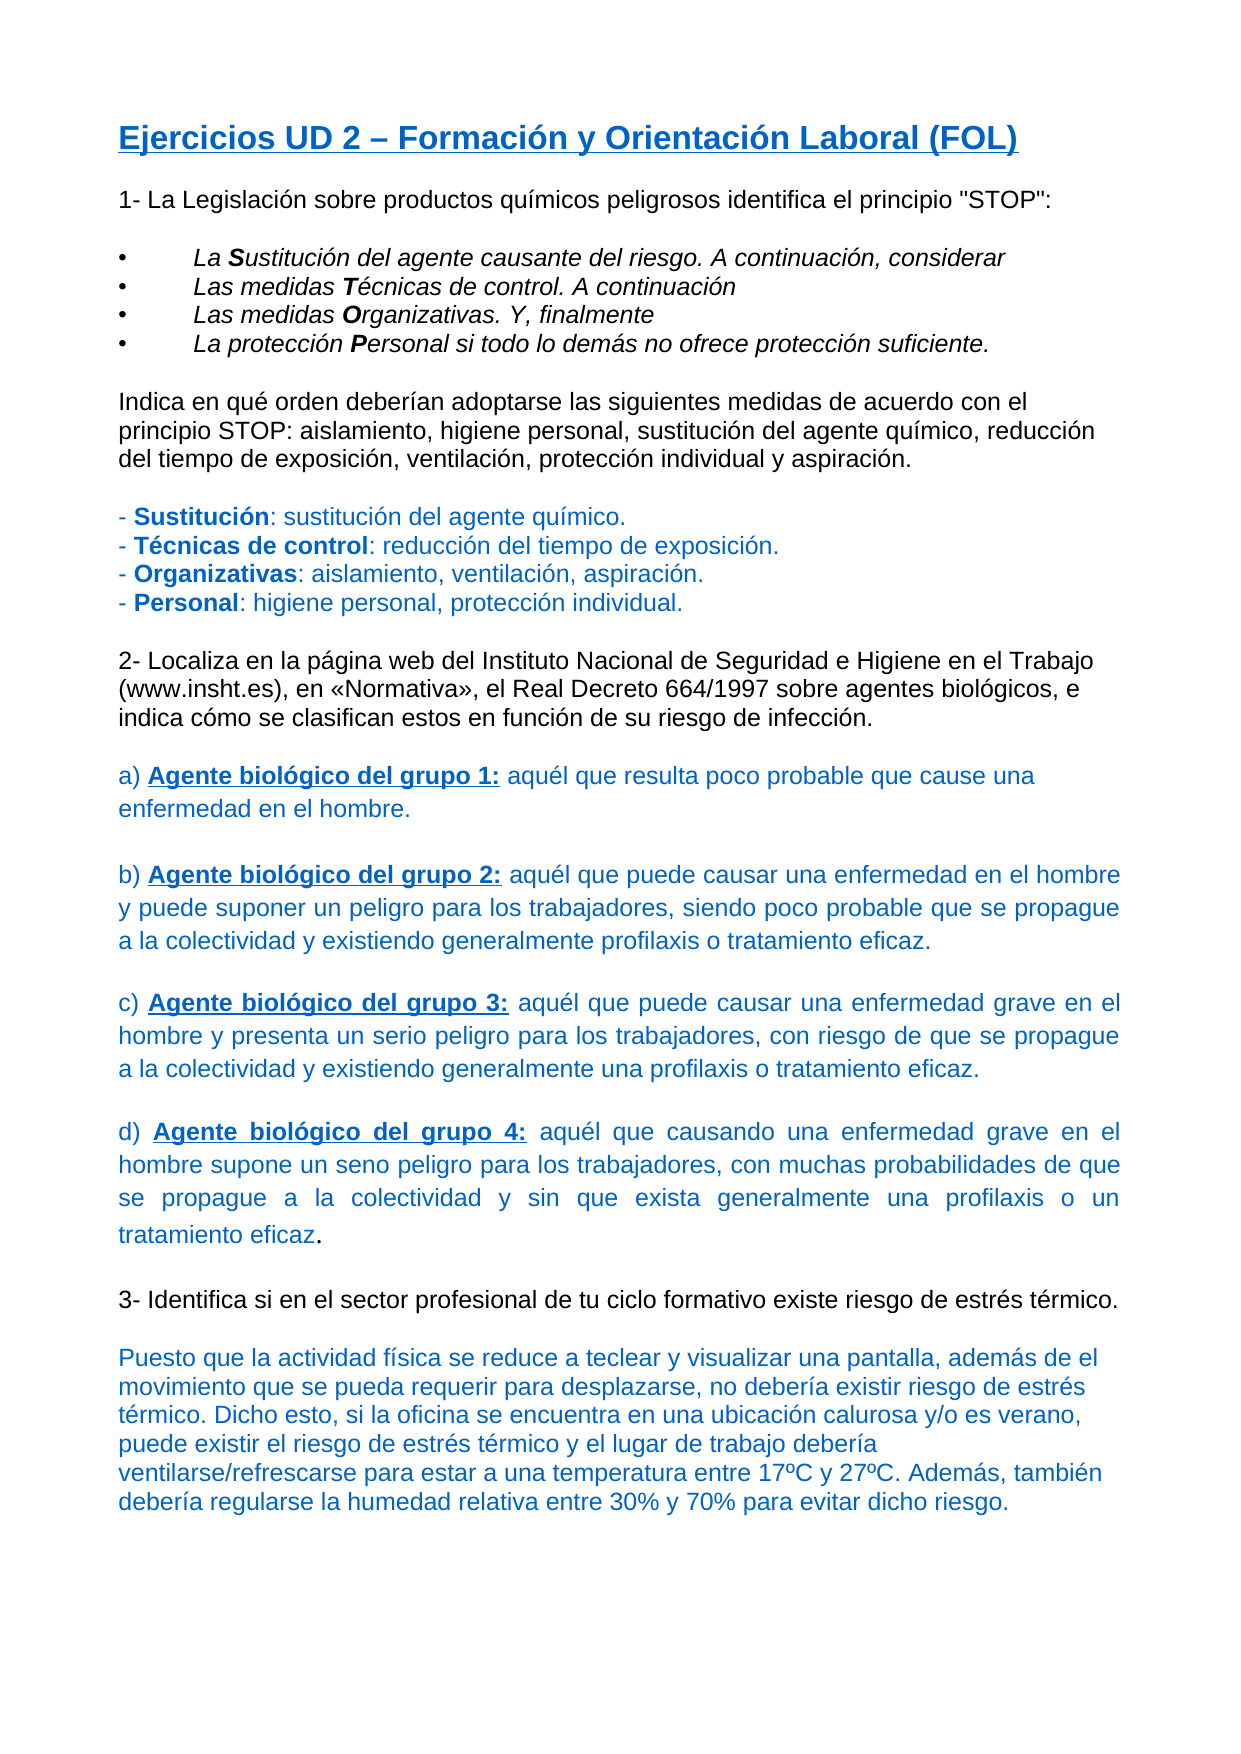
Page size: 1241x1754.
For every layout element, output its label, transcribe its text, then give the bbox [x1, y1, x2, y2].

list Las medidas Técnicas de control. A continuación [118, 272, 1122, 301]
text 1- La Legislación sobre productos químicos peligrosos identifica el principio "STOP": [118, 185, 1122, 214]
text Indica en qué orden deberían adoptarse las siguientes medidas de acuerdo con el principio STOP: aislamiento, higiene personal, sustitución del agente químico, reducción del tiempo de exposición, ventilación, protección individual y aspiración. [118, 387, 1122, 473]
text Puesto que la actividad física se reduce a teclear y visualizar una pantalla, además de el movimiento que se pueda requerir para desplazarse, no debería existir riesgo de estrés térmico. Dicho esto, si la oficina se encuentra en una ubicación calurosa y/o es verano, puede existir el riesgo de estrés térmico y el lugar de trabajo debería ventilarse/refrescarse para estar a una temperatura entre 17ºC y 27ºC. Además, también debería regularse la humedad relativa entre 30% y 70% para evitar dicho riesgo. [118, 1343, 1122, 1515]
text - Técnicas de control: reducción del tiempo de exposición. [118, 531, 1122, 559]
text - Sustitución: sustitución del agente químico. [118, 502, 1122, 531]
text c) Agente biológico del grupo 3: aquél que puede causar una enfermedad grave en el hombre y presenta un serio peligro para los trabajadores, con riesgo de que se propague a la colectividad y existiendo generalmente una profilaxis o tratamiento eficaz. [118, 988, 1122, 1083]
list La protección Personal si todo lo demás no ofrece protección suficiente. [118, 329, 1122, 358]
text b) Agente biológico del grupo 2: aquél que puede causar una enfermedad en el hombre y puede suponer un peligro para los trabajadores, siendo poco probable que se propague a la colectividad y existiendo generalmente profilaxis o tratamiento eficaz. [118, 860, 1122, 954]
text a) Agente biológico del grupo 1: aquél que resulta poco probable que cause una enfermedad en el hombre. [118, 761, 1122, 822]
text - Personal: higiene personal, protección individual. [118, 588, 1122, 617]
text - Organizativas: aislamiento, ventilación, aspiración. [118, 559, 1122, 588]
list La Sustitución del agente causante del riesgo. A continuación, considerar [118, 243, 1122, 272]
text 2- Localiza en la página web del Instituto Nacional de Seguridad e Higiene en el Trabajo (www.insht.es), en «Normativa», el Real Decreto 664/1997 sobre agentes biológicos, e indica cómo se clasifican estos en función de su riesgo de infección. [118, 646, 1122, 732]
text Ejercicios UD 2 – Formación y Orientación Laboral (FOL) [118, 118, 1122, 157]
list Las medidas Organizativas. Y, finalmente [118, 301, 1122, 329]
text d) Agente biológico del grupo 4: aquél que causando una enfermedad grave en el hombre supone un seno peligro para los trabajadores, con muchas probabilidades de que se propague a la colectividad y sin que exista generalmente una profilaxis o un tratamiento eficaz. [118, 1117, 1122, 1251]
text 3- Identifica si en el sector profesional de tu ciclo formativo existe riesgo de estrés térmico. [118, 1285, 1122, 1314]
